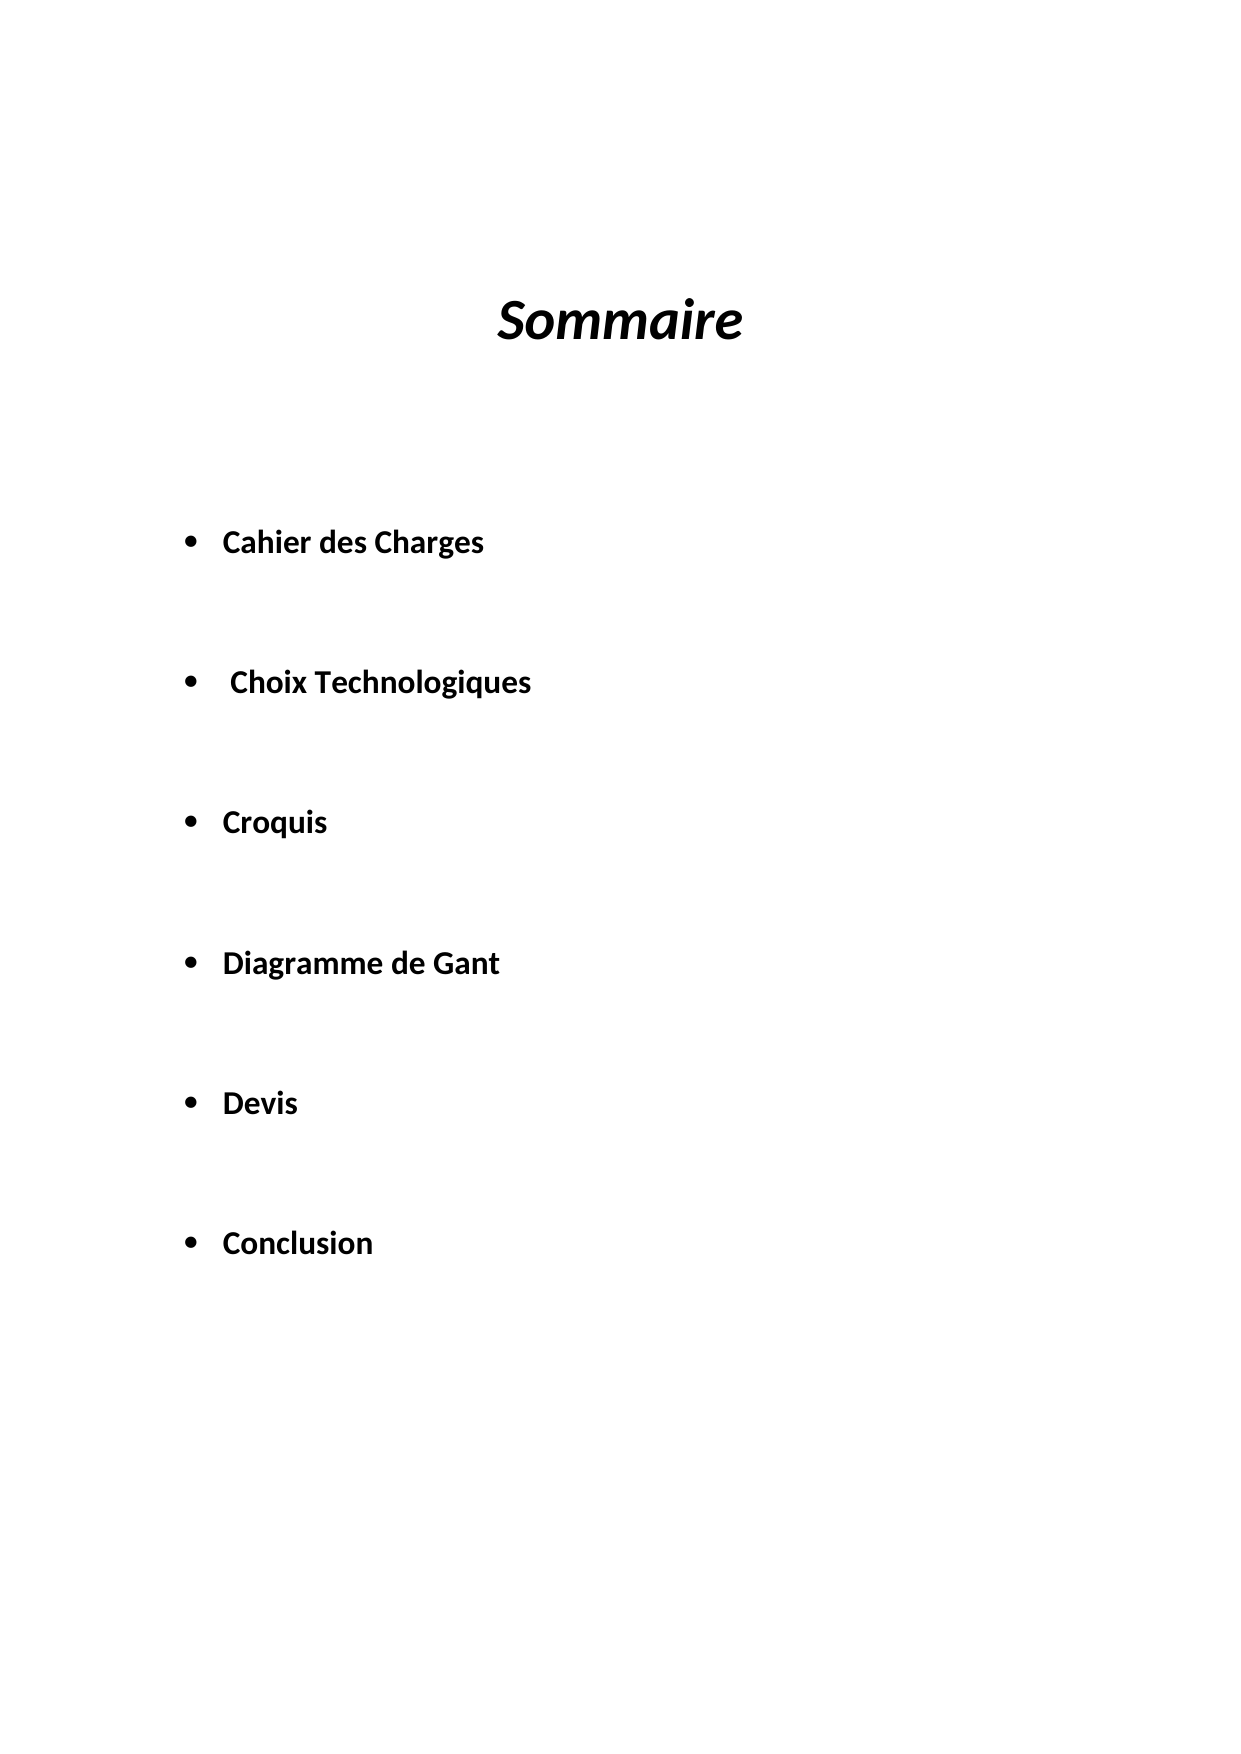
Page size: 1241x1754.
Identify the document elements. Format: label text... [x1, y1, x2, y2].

list Croquis [185, 801, 1093, 842]
list Devis [185, 1082, 1093, 1123]
list Choix Technologiques [185, 661, 1093, 702]
list Diagramme de Gant [185, 942, 1093, 982]
list Cahier des Charges [185, 521, 1093, 561]
text Sommaire [148, 283, 1093, 354]
list Conclusion [185, 1222, 1093, 1263]
